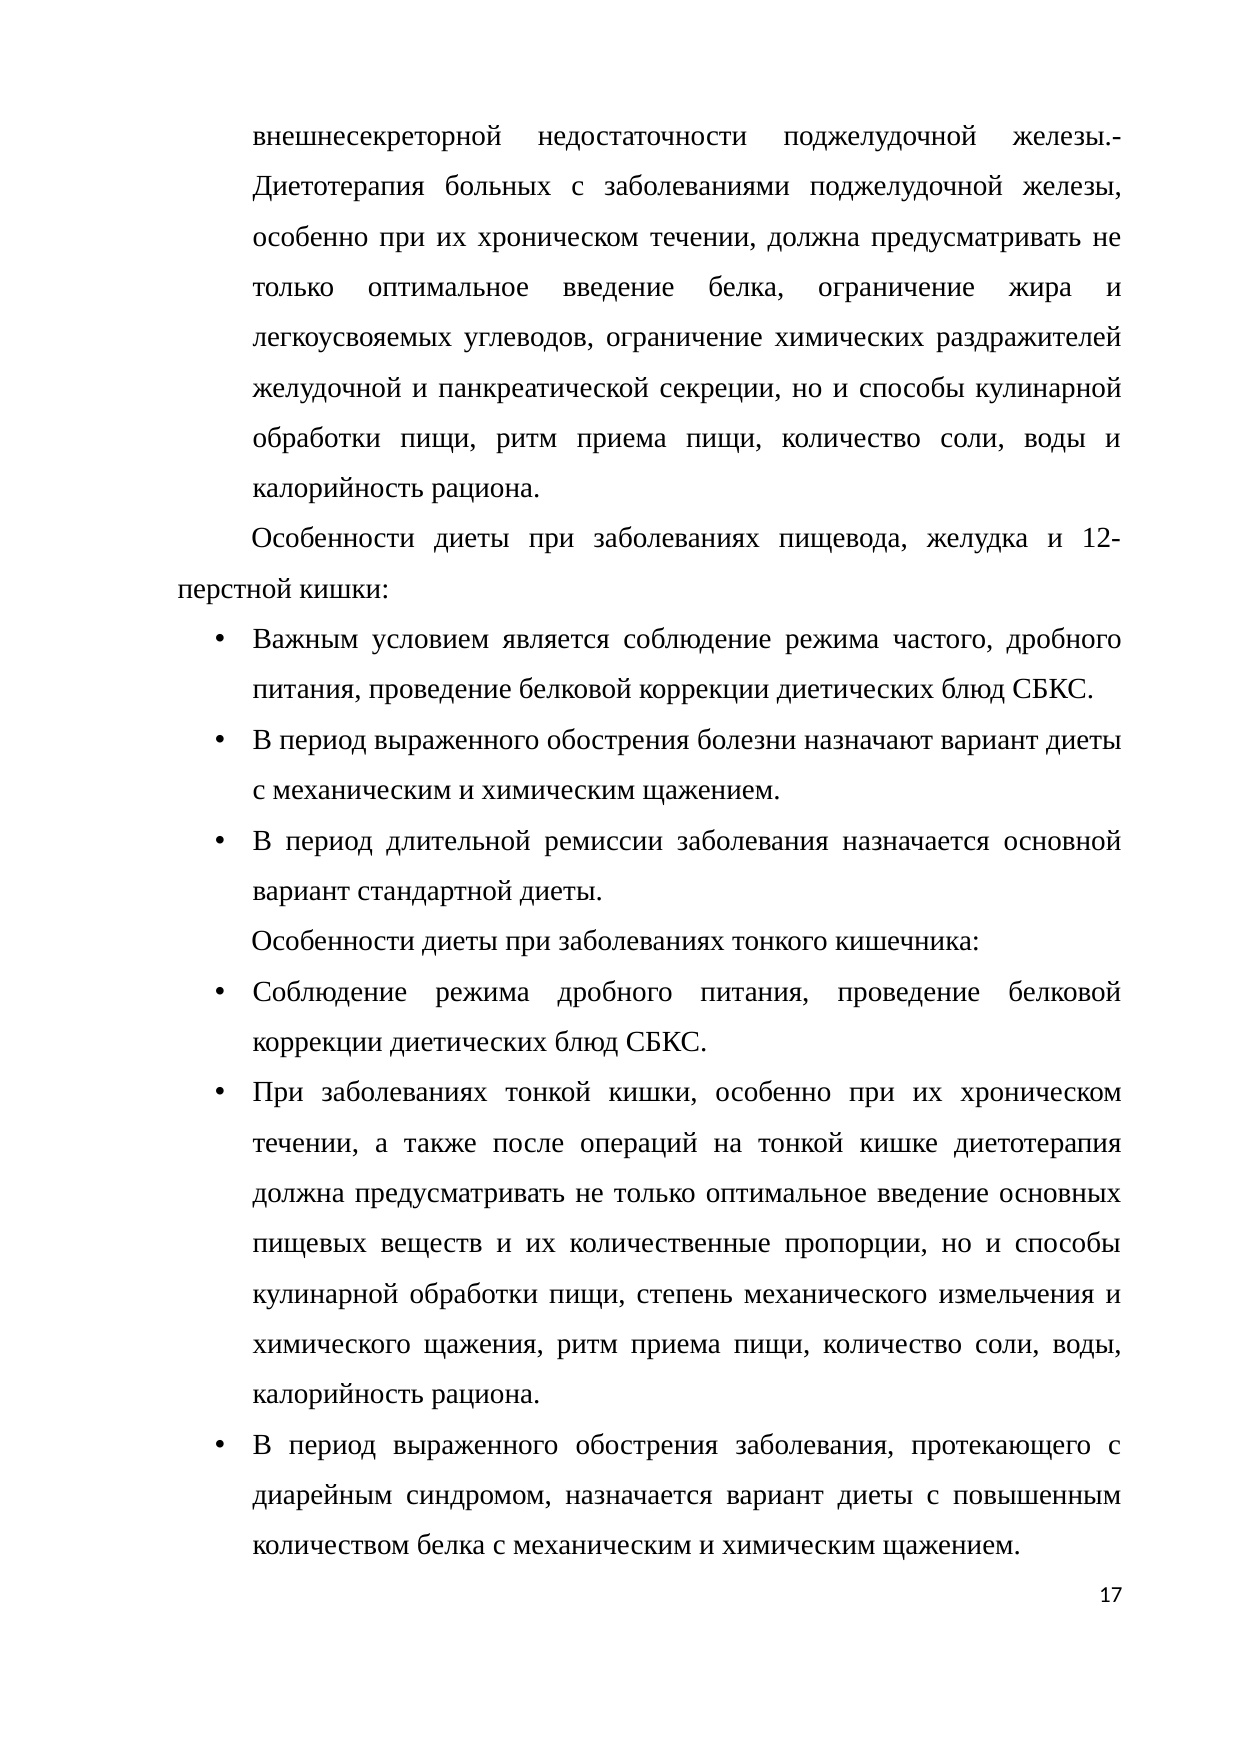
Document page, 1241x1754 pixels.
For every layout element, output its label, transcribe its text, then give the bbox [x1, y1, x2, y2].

text Особенности диеты при заболеваниях пищевода, желудка и 12-перстной кишки: [177, 521, 1122, 604]
list В период выраженного обострения заболевания, протекающего с диарейным синдромом, назначается вариант диеты с повышенным количеством белка с механическим и химическим щажением. [215, 1427, 1122, 1561]
list Важным условием является соблюдение режима частого, дробного питания, проведение белковой коррекции диетических блюд СБКС. [215, 621, 1122, 705]
list внешнесекреторной недостаточности поджелудочной железы.- Диетотерапия больных с заболеваниями поджелудочной железы, особенно при их хроническом течении, должна предусматривать не только оптимальное введение белка, ограничение жира и легкоусвояемых углеводов, ограничение химических раздражителей желудочной и панкреатической секреции, но и способы кулинарной обработки пищи, ритм приема пищи, количество соли, воды и калорийность рациона. [215, 118, 1122, 504]
list В период длительной ремиссии заболевания назначается основной вариант стандартной диеты. [215, 823, 1122, 907]
text Особенности диеты при заболеваниях тонкого кишечника: [177, 923, 1122, 957]
list При заболеваниях тонкой кишки, особенно при их хроническом течении, а также после операций на тонкой кишке диетотерапия должна предусматривать не только оптимальное введение основных пищевых веществ и их количественные пропорции, но и способы кулинарной обработки пищи, степень механического измельчения и химического щажения, ритм приема пищи, количество соли, воды, калорийность рациона. [215, 1074, 1122, 1410]
list В период выраженного обострения болезни назначают вариант диеты с механическим и химическим щажением. [215, 722, 1122, 806]
list Соблюдение режима дробного питания, проведение белковой коррекции диетических блюд СБКС. [215, 974, 1122, 1058]
